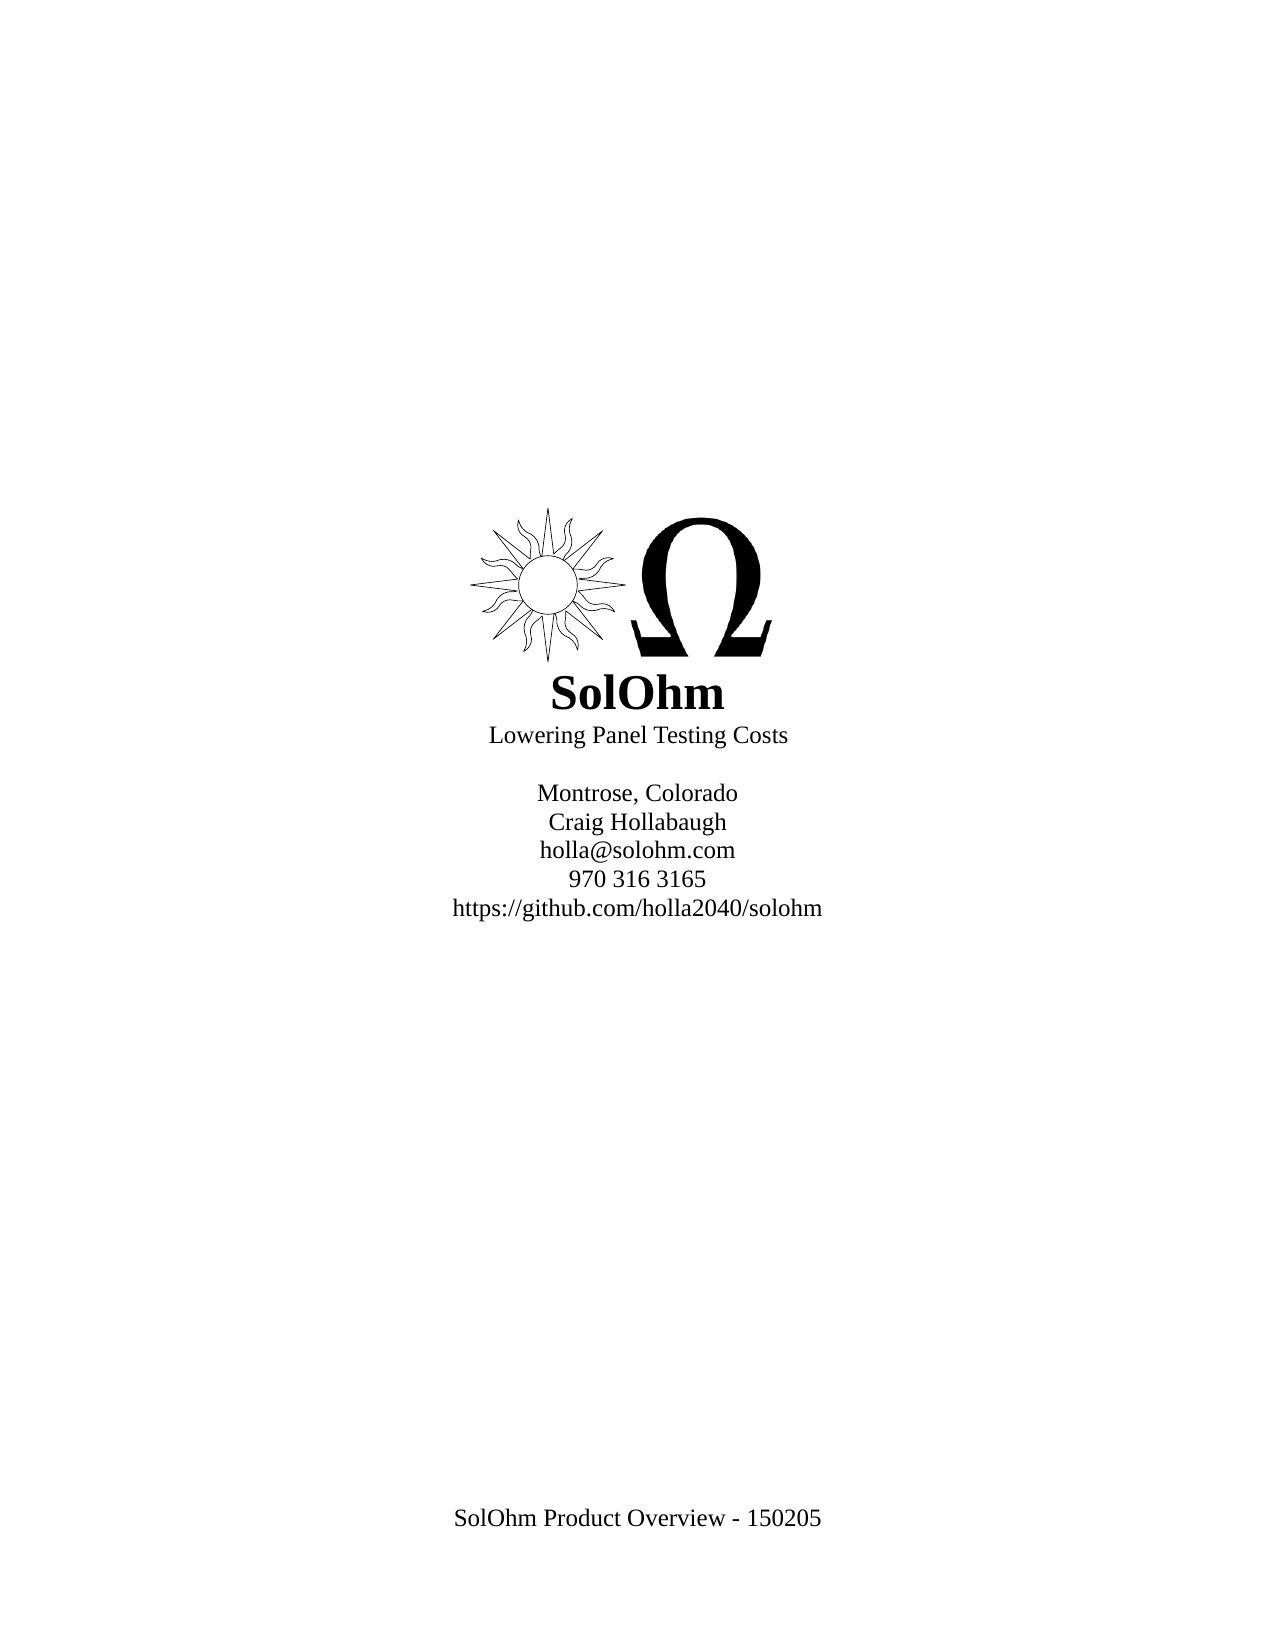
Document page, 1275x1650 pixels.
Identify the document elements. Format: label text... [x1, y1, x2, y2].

text 970 316 3165 [118, 864, 1157, 893]
text Lowering Panel Testing Costs [118, 720, 1157, 749]
text https://github.com/holla2040/solohm [118, 893, 1157, 922]
text Montrose, Colorado [118, 778, 1157, 807]
picture [626, 507, 775, 663]
text SolOhm [118, 492, 1157, 720]
text holla@solohm.com [118, 835, 1157, 864]
text Craig Hollabaugh [118, 807, 1157, 835]
